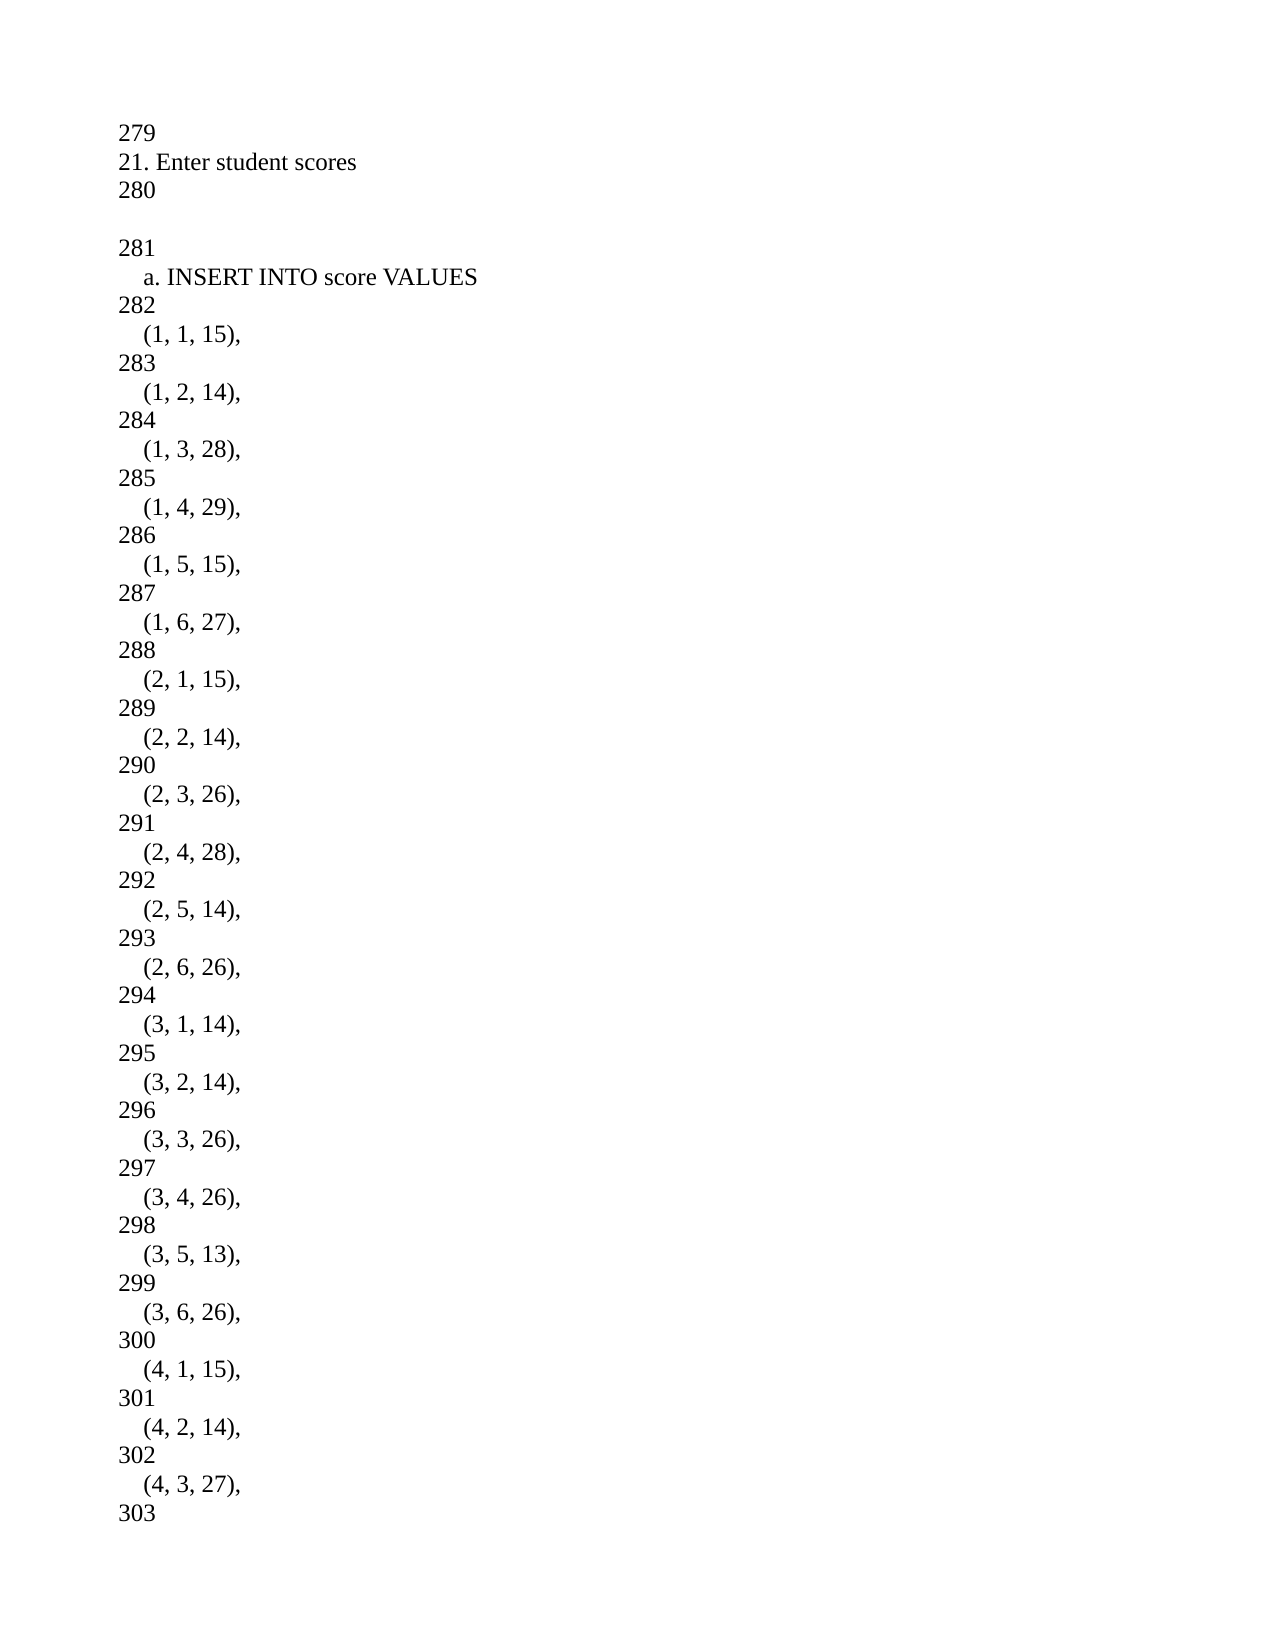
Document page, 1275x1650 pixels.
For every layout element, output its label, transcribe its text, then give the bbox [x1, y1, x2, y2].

text 286 [118, 521, 1157, 549]
text (1, 2, 14), [118, 377, 1157, 406]
text 289 [118, 693, 1157, 722]
text 293 [118, 923, 1157, 952]
text (2, 5, 14), [118, 894, 1157, 923]
text (2, 4, 28), [118, 837, 1157, 866]
text a. INSERT INTO score VALUES [118, 262, 1157, 291]
text (3, 3, 26), [118, 1124, 1157, 1153]
text (1, 3, 28), [118, 434, 1157, 463]
text 287 [118, 578, 1157, 607]
text 280 [118, 176, 1157, 204]
text 302 [118, 1441, 1157, 1469]
text 279 [118, 118, 1157, 147]
text (3, 6, 26), [118, 1297, 1157, 1326]
text 295 [118, 1038, 1157, 1067]
text (3, 1, 14), [118, 1009, 1157, 1038]
text 296 [118, 1096, 1157, 1124]
text 300 [118, 1326, 1157, 1354]
text (3, 5, 13), [118, 1239, 1157, 1268]
text 21. Enter student scores [118, 147, 1157, 176]
text 294 [118, 981, 1157, 1009]
text 299 [118, 1268, 1157, 1297]
text 284 [118, 406, 1157, 434]
text 282 [118, 291, 1157, 319]
text (4, 3, 27), [118, 1469, 1157, 1498]
text (1, 5, 15), [118, 549, 1157, 578]
text 298 [118, 1211, 1157, 1239]
text 283 [118, 348, 1157, 377]
text (2, 1, 15), [118, 664, 1157, 693]
text (3, 4, 26), [118, 1182, 1157, 1211]
text (1, 1, 15), [118, 319, 1157, 348]
text (2, 3, 26), [118, 779, 1157, 808]
text (1, 6, 27), [118, 607, 1157, 636]
text (1, 4, 29), [118, 492, 1157, 521]
text 285 [118, 463, 1157, 492]
text 297 [118, 1153, 1157, 1182]
text 301 [118, 1383, 1157, 1412]
text 303 [118, 1498, 1157, 1527]
text (4, 1, 15), [118, 1354, 1157, 1383]
text 292 [118, 866, 1157, 894]
text 290 [118, 751, 1157, 779]
text (2, 2, 14), [118, 722, 1157, 751]
text 291 [118, 808, 1157, 837]
text 281 [118, 233, 1157, 262]
text (2, 6, 26), [118, 952, 1157, 981]
text (4, 2, 14), [118, 1412, 1157, 1441]
text 288 [118, 636, 1157, 664]
text (3, 2, 14), [118, 1067, 1157, 1096]
